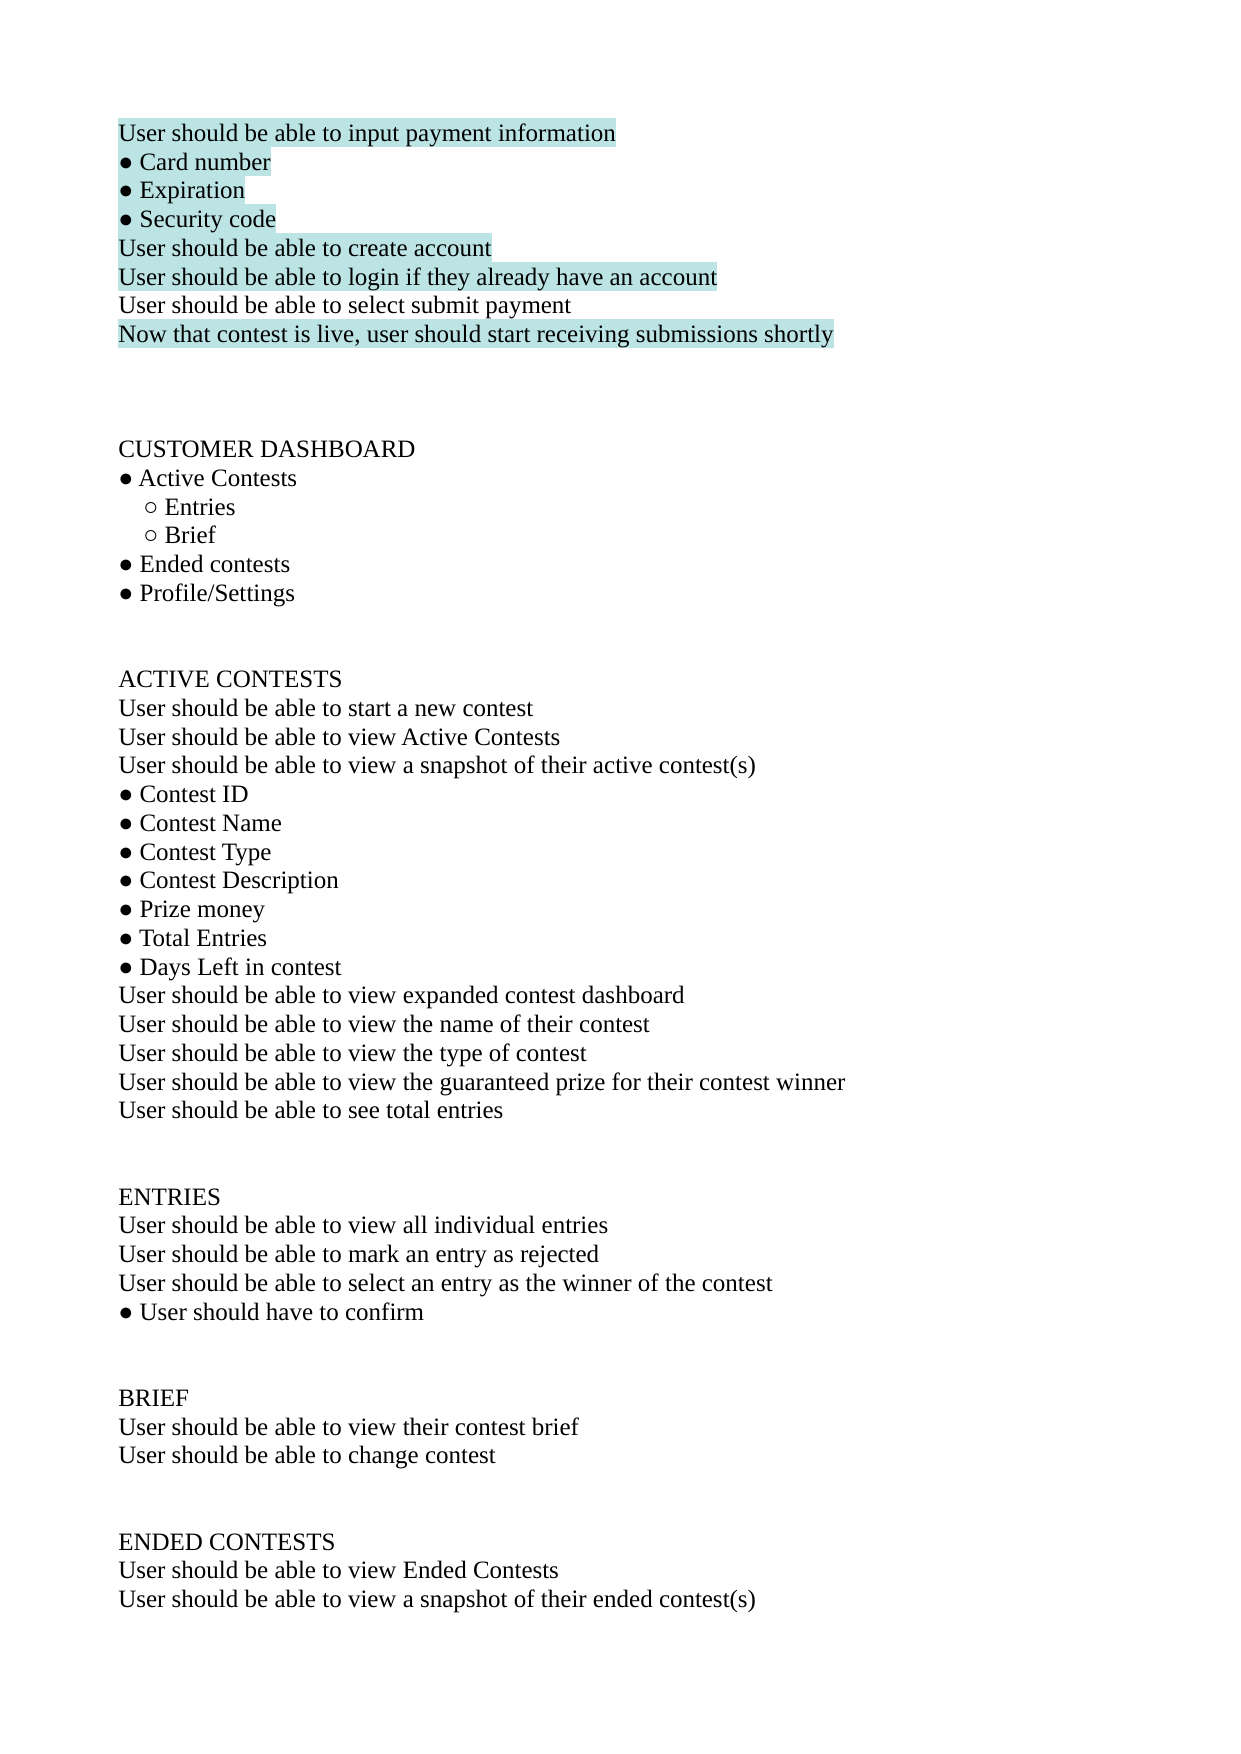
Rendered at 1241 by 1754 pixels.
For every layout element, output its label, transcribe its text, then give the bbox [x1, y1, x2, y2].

text ● Security code [118, 204, 1122, 233]
text User should be able to view Ended Contests [118, 1556, 1122, 1584]
text User should be able to create account [118, 233, 1122, 262]
text User should be able to view the guaranteed prize for their contest winner [118, 1067, 1122, 1096]
text BRIEF [118, 1383, 1122, 1412]
text User should be able to view a snapshot of their ended contest(s) [118, 1584, 1122, 1613]
text ACTIVE CONTESTS [118, 664, 1122, 693]
text User should be able to start a new contest [118, 693, 1122, 722]
text ENTRIES [118, 1182, 1122, 1211]
text User should be able to mark an entry as rejected [118, 1239, 1122, 1268]
text User should be able to select an entry as the winner of the contest [118, 1268, 1122, 1297]
text ● Contest Name [118, 808, 1122, 837]
text CUSTOMER DASHBOARD [118, 434, 1122, 463]
text User should be able to view all individual entries [118, 1211, 1122, 1239]
text ● Contest Description [118, 866, 1122, 894]
text ● User should have to confirm [118, 1297, 1122, 1326]
text ● Days Left in contest [118, 952, 1122, 981]
text User should be able to login if they already have an account [118, 262, 1122, 291]
text ● Contest Type [118, 837, 1122, 866]
text User should be able to view expanded contest dashboard [118, 981, 1122, 1009]
text User should be able to view the type of contest [118, 1038, 1122, 1067]
text ○ Brief [118, 521, 1122, 549]
text ○ Entries [118, 492, 1122, 521]
text ● Profile/Settings [118, 578, 1122, 607]
text User should be able to change contest [118, 1441, 1122, 1469]
text ● Ended contests [118, 549, 1122, 578]
text ● Prize money [118, 894, 1122, 923]
text ● Active Contests [118, 463, 1122, 492]
text User should be able to view a snapshot of their active contest(s) [118, 751, 1122, 779]
text User should be able to select submit payment [118, 291, 1122, 319]
text User should be able to view Active Contests [118, 722, 1122, 751]
text ● Expiration [118, 176, 1122, 204]
text User should be able to view the name of their contest [118, 1009, 1122, 1038]
text User should be able to input payment information [118, 118, 1122, 147]
text User should be able to view their contest brief [118, 1412, 1122, 1441]
text ● Contest ID [118, 779, 1122, 808]
text Now that contest is live, user should start receiving submissions shortly [118, 319, 1122, 348]
text ● Total Entries [118, 923, 1122, 952]
text ● Card number [118, 147, 1122, 176]
text ENDED CONTESTS [118, 1527, 1122, 1556]
text User should be able to see total entries [118, 1096, 1122, 1124]
